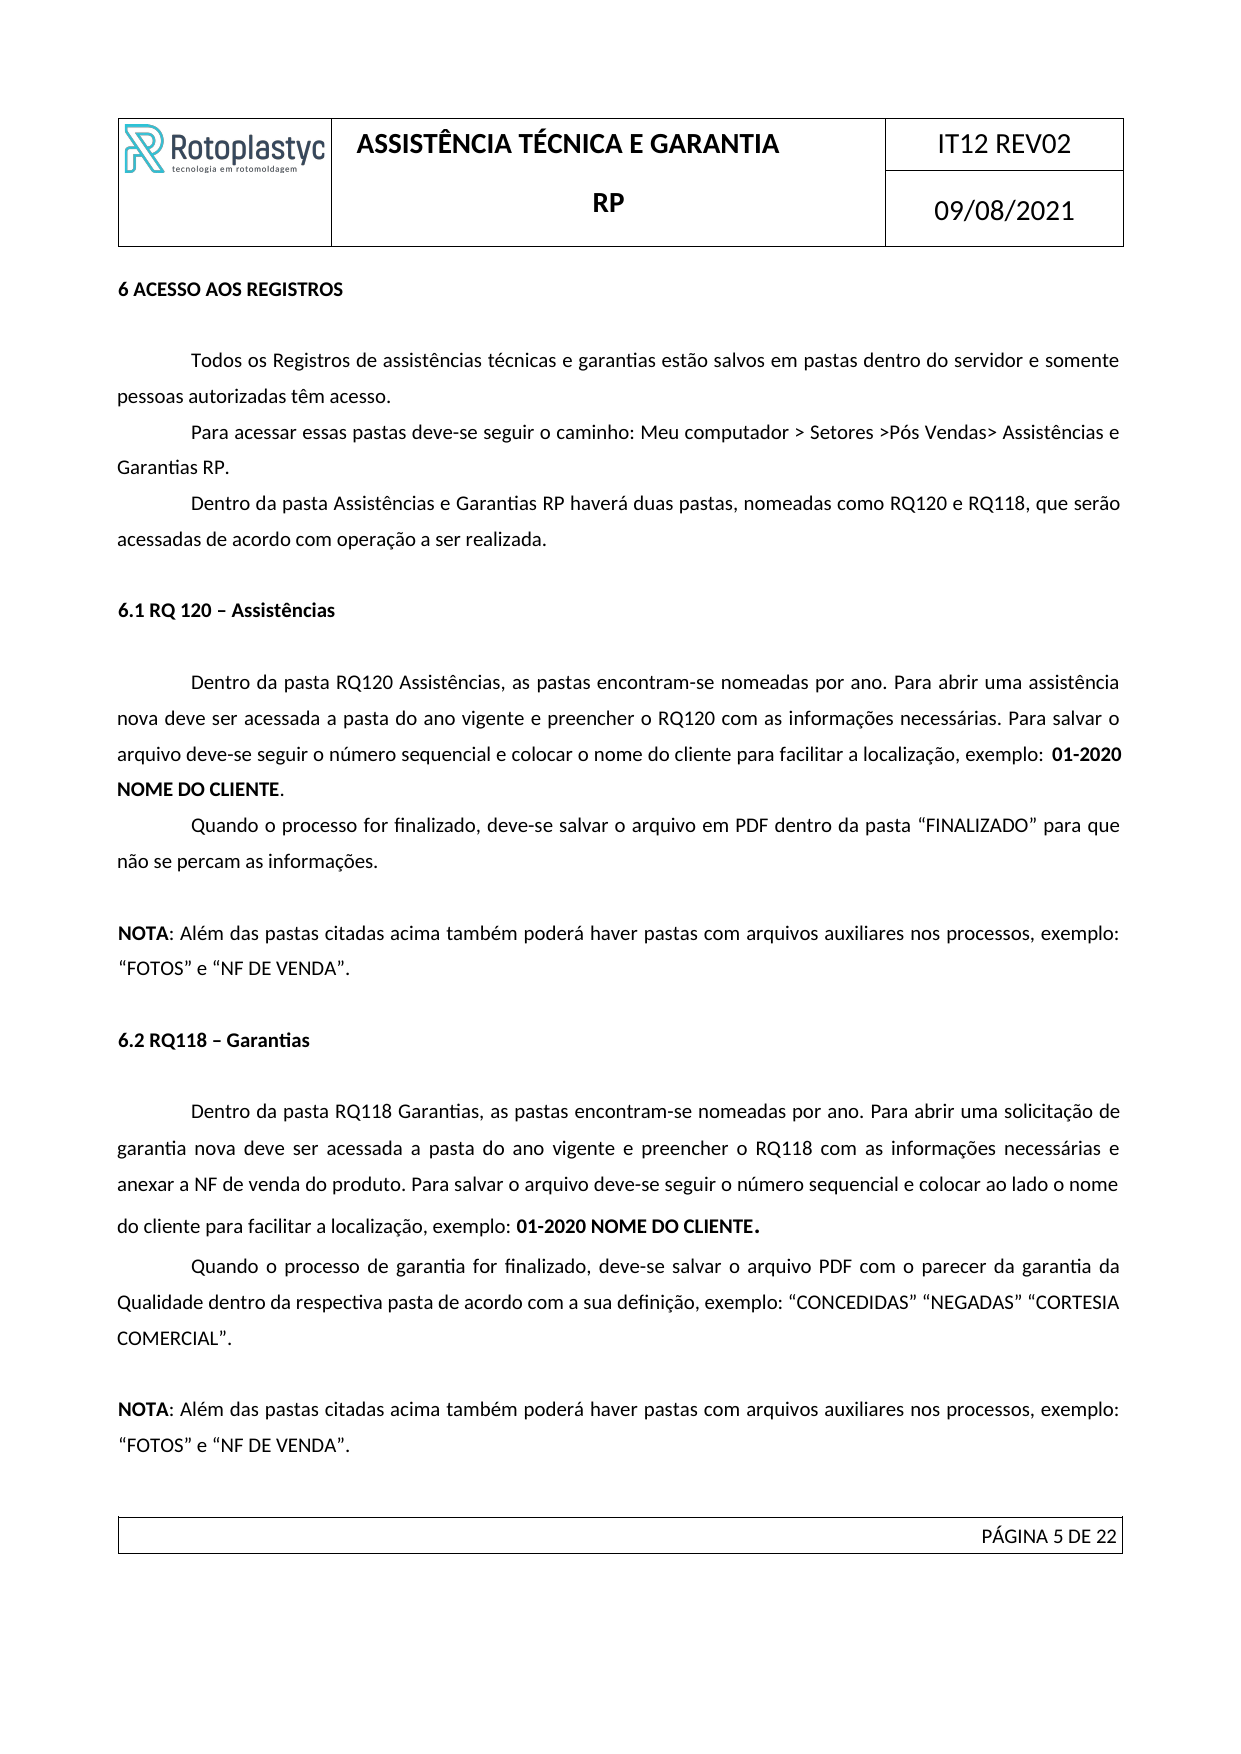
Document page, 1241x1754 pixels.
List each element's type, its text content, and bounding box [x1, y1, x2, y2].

text Dentro da pasta Assistências e Garantias RP haverá duas pastas, nomeadas como RQ120 e RQ118, que serão acessadas de acordo com operação a ser realizada. [117, 490, 1122, 551]
text Dentro da pasta RQ120 Assistências, as pastas encontram-se nomeadas por ano. Para abrir uma assistência nova deve ser acessada a pasta do ano vigente e preencher o RQ120 com as informações necessárias. Para salvar o arquivo deve-se seguir o número sequencial e colocar o nome do cliente para facilitar a localização, exemplo: 01-2020 NOME DO CLIENTE. [117, 669, 1122, 802]
text Dentro da pasta RQ118 Garantias, as pastas encontram-se nomeadas por ano. Para abrir uma solicitação de garantia nova deve ser acessada a pasta do ano vigente e preencher o RQ118 com as informações necessárias e anexar a NF de venda do produto. Para salvar o arquivo deve-se seguir o número sequencial e colocar ao lado o nome do cliente para facilitar a localização, exemplo: 01-2020 NOME DO CLIENTE. [117, 1099, 1122, 1240]
text Todos os Registros de assistências técnicas e garantias estão salvos em pastas dentro do servidor e somente pessoas autorizadas têm acesso. [117, 348, 1122, 409]
text Quando o processo de garantia for finalizado, deve-se salvar o arquivo PDF com o parecer da garantia da Qualidade dentro da respectiva pasta de acordo com a sua definição, exemplo: “CONCEDIDAS” “NEGADAS” “CORTESIA COMERCIAL”. [117, 1253, 1122, 1350]
subtitle 6.2 RQ118 – Garantias [118, 1027, 1122, 1052]
text NOTA: Além das pastas citadas acima também poderá haver pastas com arquivos auxiliares nos processos, exemplo: “FOTOS” e “NF DE VENDA”. [118, 1397, 1122, 1458]
text Para acessar essas pastas deve-se seguir o caminho: Meu computador > Setores >Pós Vendas> Assistências e Garantias RP. [117, 419, 1122, 480]
text Quando o processo for finalizado, deve-se salvar o arquivo em PDF dentro da pasta “FINALIZADO” para que não se percam as informações. [117, 812, 1122, 874]
subtitle 6 ACESSO AOS REGISTROS [118, 276, 1122, 301]
text NOTA: Além das pastas citadas acima também poderá haver pastas com arquivos auxiliares nos processos, exemplo: “FOTOS” e “NF DE VENDA”. [118, 920, 1122, 981]
subtitle 6.1 RQ 120 – Assistências [118, 597, 1122, 623]
